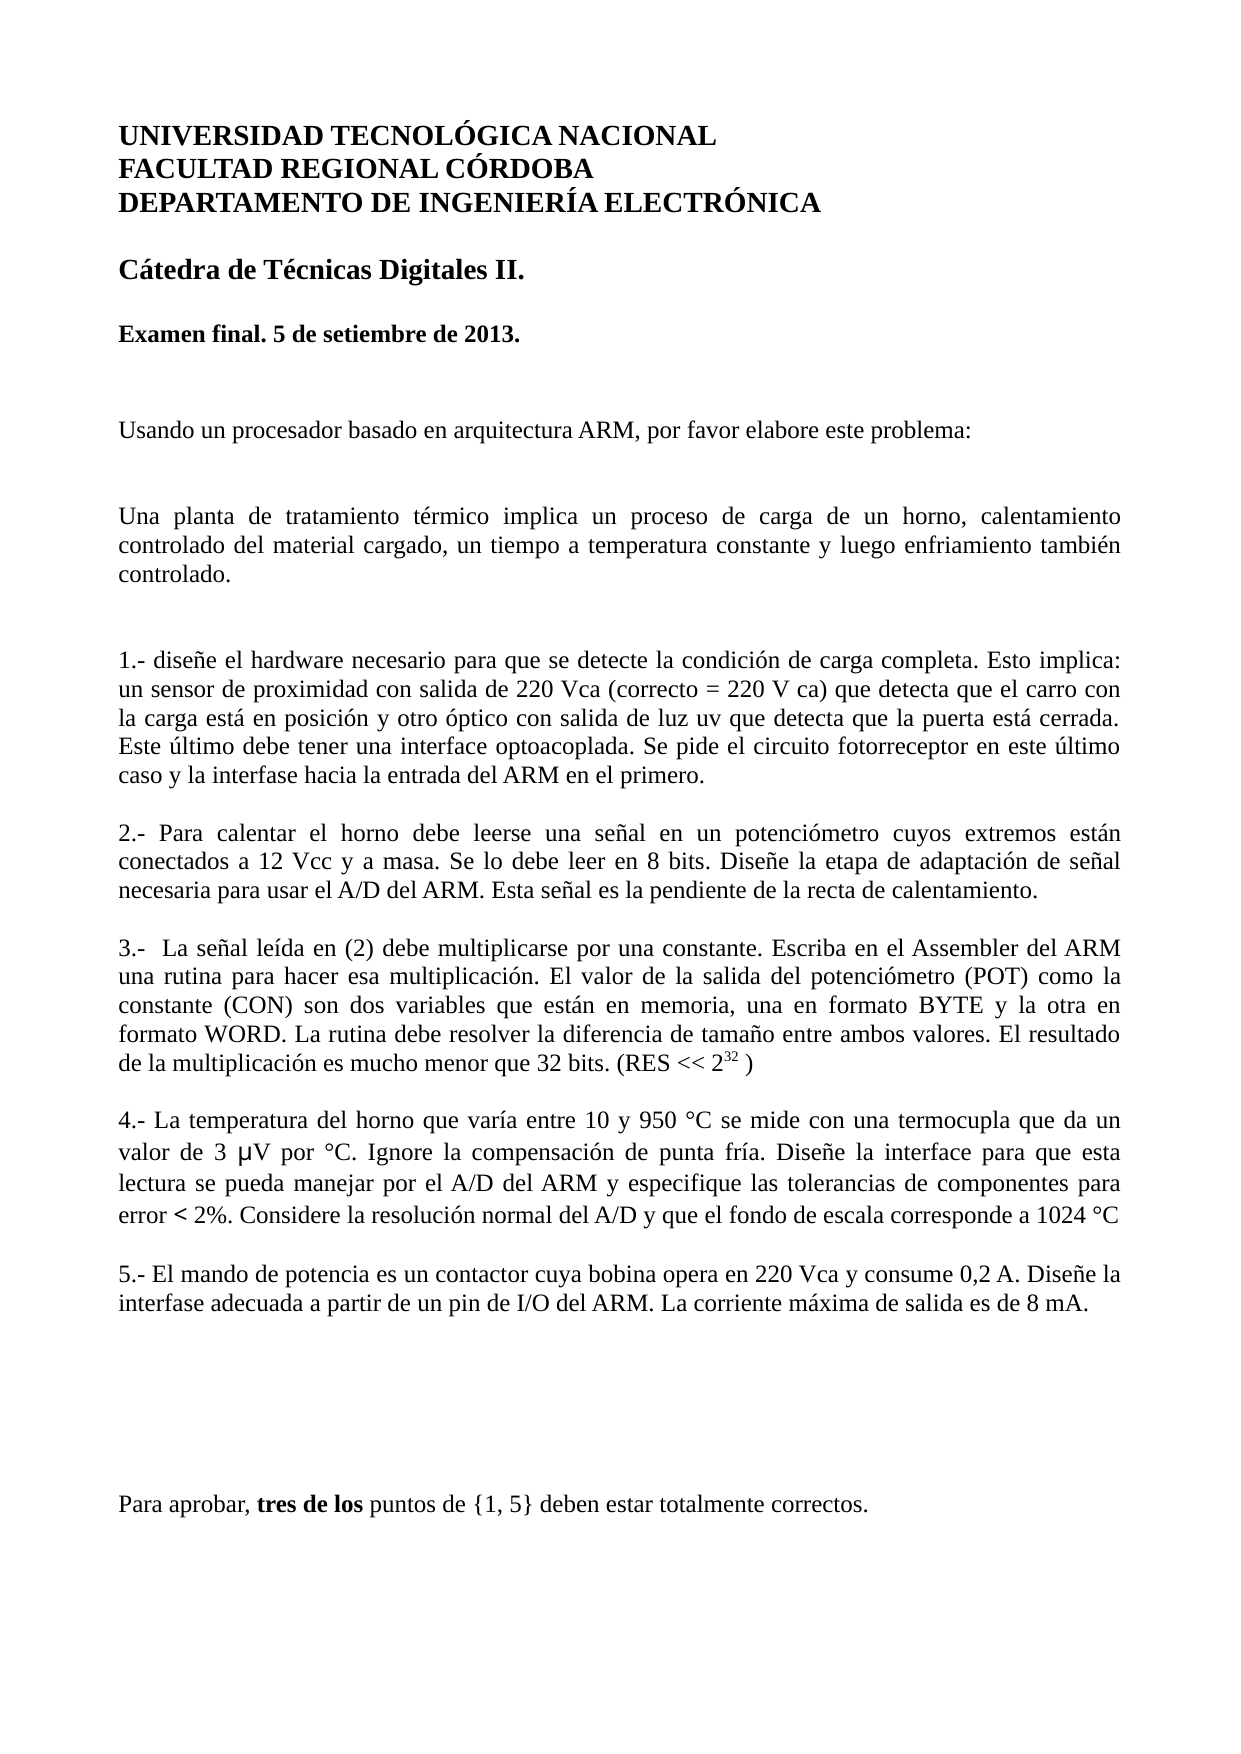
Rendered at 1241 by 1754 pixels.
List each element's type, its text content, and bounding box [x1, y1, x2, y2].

text Examen final. 5 de setiembre de 2013. [118, 319, 1122, 348]
text 3.- La señal leída en (2) debe multiplicarse por una constante. Escriba en el Assembler del ARM una rutina para hacer esa multiplicación. El valor de la salida del potenciómetro (POT) como la constante (CON) son dos variables que están en memoria, una en formato BYTE y la otra en formato WORD. La rutina debe resolver la diferencia de tamaño entre ambos valores. El resultado de la multiplicación es mucho menor que 32 bits. (RES << 232 ) [118, 933, 1122, 1076]
text Usando un procesador basado en arquitectura ARM, por favor elabore este problema: [118, 415, 1122, 444]
text 1.- diseñe el hardware necesario para que se detecte la condición de carga completa. Esto implica: un sensor de proximidad con salida de 220 Vca (correcto = 220 V ca) que detecta que el carro con la carga está en posición y otro óptico con salida de luz uv que detecta que la puerta está cerrada. Este último debe tener una interface optoacoplada. Se pide el circuito fotorreceptor en este último caso y la interfase hacia la entrada del ARM en el primero. [118, 645, 1122, 789]
text Cátedra de Técnicas Digitales II. [118, 252, 1122, 286]
text FACULTAD REGIONAL CÓRDOBA [118, 152, 1122, 185]
text 5.- El mando de potencia es un contactor cuya bobina opera en 220 Vca y consume 0,2 A. Diseñe la interfase adecuada a partir de un pin de I/O del ARM. La corriente máxima de salida es de 8 mA. [118, 1259, 1122, 1317]
text Para aprobar, tres de los puntos de {1, 5} deben estar totalmente correctos. [118, 1489, 1122, 1518]
text Una planta de tratamiento térmico implica un proceso de carga de un horno, calentamiento controlado del material cargado, un tiempo a temperatura constante y luego enfriamiento también controlado. [118, 501, 1122, 588]
text 2.- Para calentar el horno debe leerse una señal en un potenciómetro cuyos extremos están conectados a 12 Vcc y a masa. Se lo debe leer en 8 bits. Diseñe la etapa de adaptación de señal necesaria para usar el A/D del ARM. Esta señal es la pendiente de la recta de calentamiento. [118, 818, 1122, 904]
text DEPARTAMENTO DE INGENIERÍA ELECTRÓNICA [118, 185, 1122, 219]
text 4.- La temperatura del horno que varía entre 10 y 950 °C se mide con una termocupla que da un valor de 3 µV por °C. Ignore la compensación de punta fría. Diseñe la interface para que esta lectura se pueda manejar por el A/D del ARM y especifique las tolerancias de componentes para error < 2%. Considere la resolución normal del A/D y que el fondo de escala corresponde a 1024 °C [118, 1105, 1122, 1231]
text UNIVERSIDAD TECNOLÓGICA NACIONAL [118, 118, 1122, 152]
